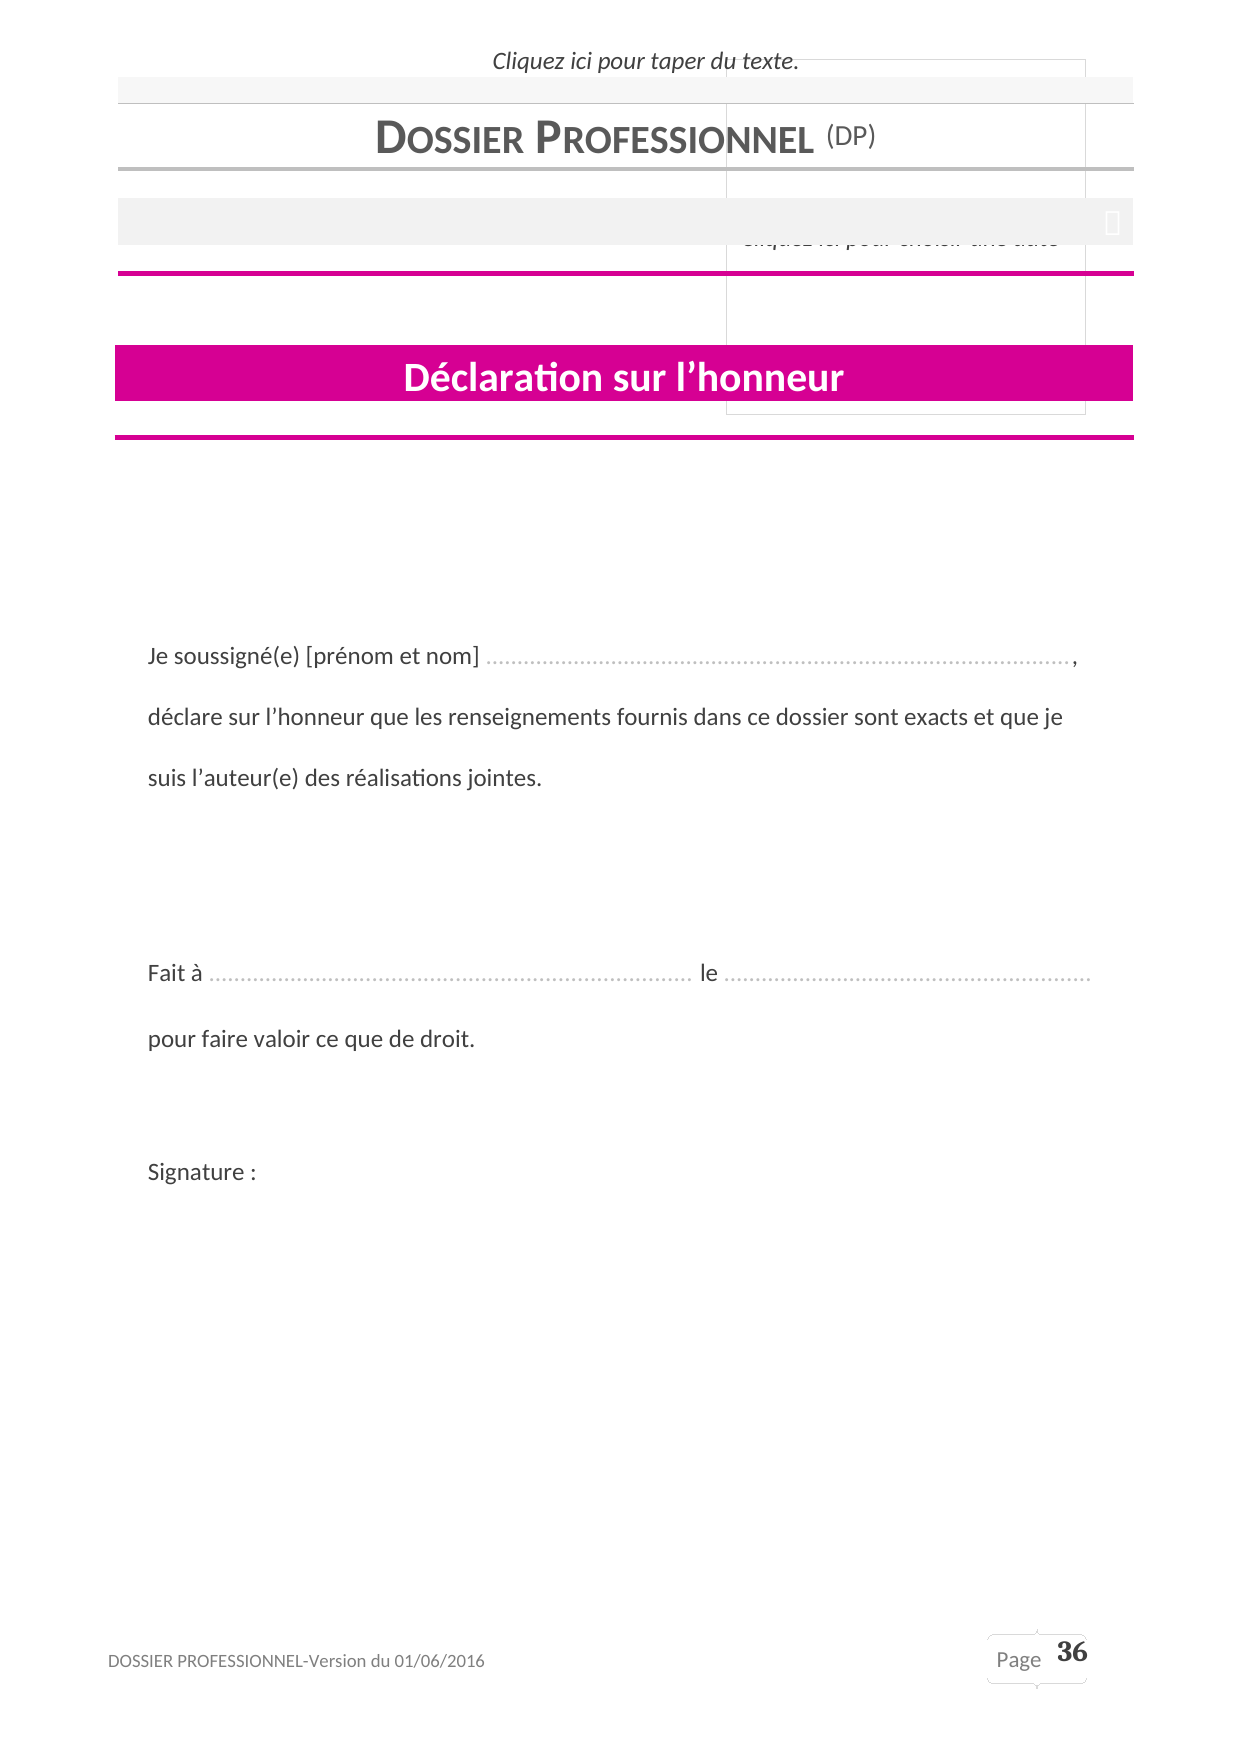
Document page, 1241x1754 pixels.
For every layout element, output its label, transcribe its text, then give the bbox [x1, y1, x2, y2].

table_header Déclaration sur l’honneur [115, 345, 1133, 401]
table_cell [115, 401, 1133, 435]
text Cliquez ici pour taper du texte. [492, 45, 1056, 76]
text déclare sur l’honneur que les renseignements fournis dans ce dossier sont exacts et que je suis l’auteur(e) des réalisations jointes. [148, 701, 1093, 793]
text Fait à le [148, 957, 1093, 987]
text pour faire valoir ce que de droit. [148, 1023, 1093, 1054]
table_cell [115, 440, 1133, 494]
text Signature : [148, 1156, 1093, 1187]
text Cliquez ici pour choisir une date [741, 245, 1070, 252]
text Je soussigné(e) [prénom et nom] , [148, 640, 1093, 671]
